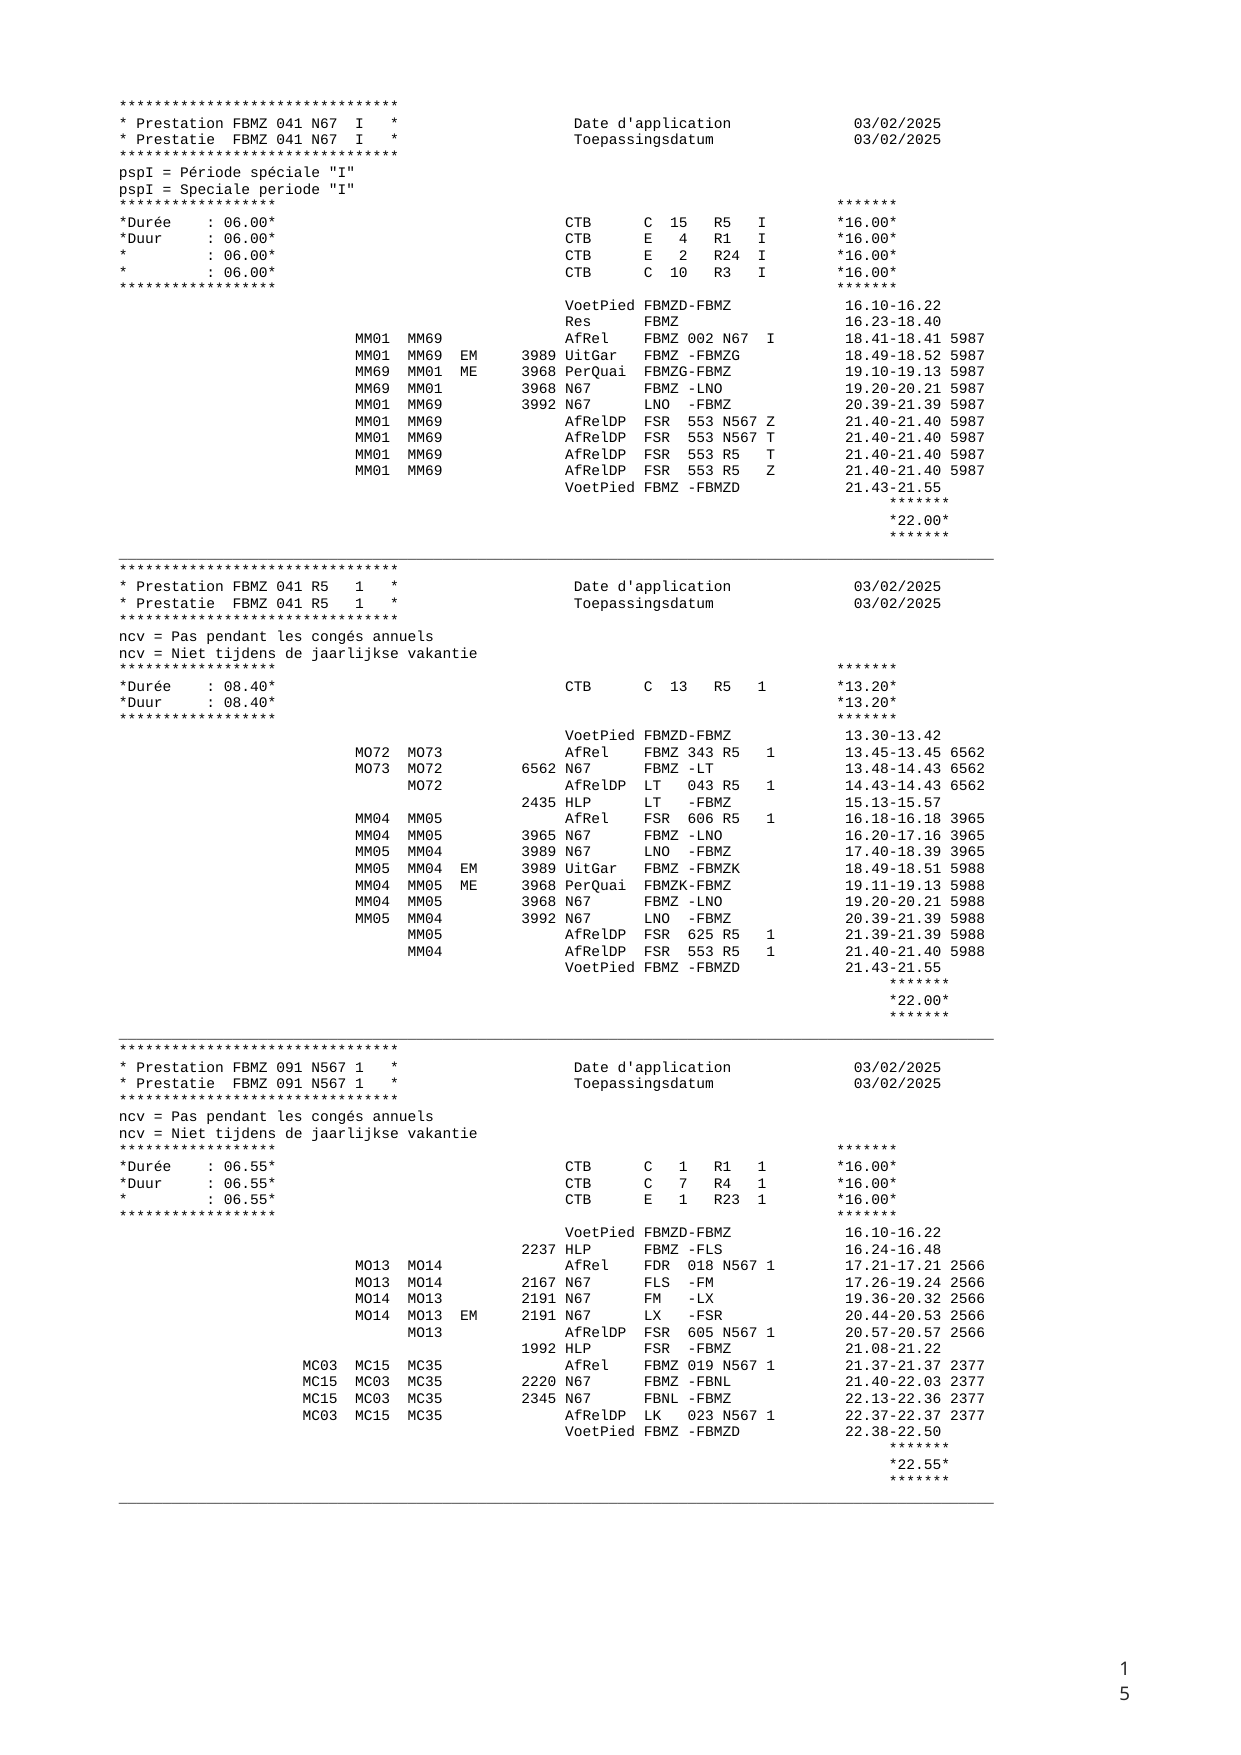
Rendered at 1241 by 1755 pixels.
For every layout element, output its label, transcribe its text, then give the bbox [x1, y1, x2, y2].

text ******************************** * Prestation FBMZ 041 R5 1 * Date d'application 03/02/2025 * Prestatie FBMZ 041 R5 1 * Toepassingsdatum 03/02/2025 ******************************** ncv = Pas pendant les congés annuels ncv = Niet tijdens de jaarlijkse vakantie ****************** ******* *Durée : 08.40* CTB C 13 R5 1 *13.20* *Duur : 08.40* *13.20* ****************** ******* VoetPied FBMZD-FBMZ 13.30-13.42 MO72 MO73 AfRel FBMZ 343 R5 1 13.45-13.45 6562 MO73 MO72 6562 N67 FBMZ -LT 13.48-14.43 6562 MO72 AfRelDP LT 043 R5 1 14.43-14.43 6562 2435 HLP LT -FBMZ 15.13-15.57 MM04 MM05 AfRel FSR 606 R5 1 16.18-16.18 3965 MM04 MM05 3965 N67 FBMZ -LNO 16.20-17.16 3965 MM05 MM04 3989 N67 LNO -FBMZ 17.40-18.39 3965 MM05 MM04 EM 3989 UitGar FBMZ -FBMZK 18.49-18.51 5988 MM04 MM05 ME 3968 PerQuai FBMZK-FBMZ 19.11-19.13 5988 MM04 MM05 3968 N67 FBMZ -LNO 19.20-20.21 5988 MM05 MM04 3992 N67 LNO -FBMZ 20.39-21.39 5988 MM05 AfRelDP FSR 625 R5 1 21.39-21.39 5988 MM04 AfRelDP FSR 553 R5 1 21.40-21.40 5988 VoetPied FBMZ -FBMZD 21.43-21.55 ******* *22.00* ******* ____________________________________________________________________________________________________ [119, 563, 1122, 1043]
text ******************************** * Prestation FBMZ 041 N67 I * Date d'application 03/02/2025 * Prestatie FBMZ 041 N67 I * Toepassingsdatum 03/02/2025 ******************************** pspI = Période spéciale "I" pspI = Speciale periode "I" ****************** ******* *Durée : 06.00* CTB C 15 R5 I *16.00* *Duur : 06.00* CTB E 4 R1 I *16.00* * : 06.00* CTB E 2 R24 I *16.00* * : 06.00* CTB C 10 R3 I *16.00* ****************** ******* VoetPied FBMZD-FBMZ 16.10-16.22 Res FBMZ 16.23-18.40 MM01 MM69 AfRel FBMZ 002 N67 I 18.41-18.41 5987 MM01 MM69 EM 3989 UitGar FBMZ -FBMZG 18.49-18.52 5987 MM69 MM01 ME 3968 PerQuai FBMZG-FBMZ 19.10-19.13 5987 MM69 MM01 3968 N67 FBMZ -LNO 19.20-20.21 5987 MM01 MM69 3992 N67 LNO -FBMZ 20.39-21.39 5987 MM01 MM69 AfRelDP FSR 553 N567 Z 21.40-21.40 5987 MM01 MM69 AfRelDP FSR 553 N567 T 21.40-21.40 5987 MM01 MM69 AfRelDP FSR 553 R5 T 21.40-21.40 5987 MM01 MM69 AfRelDP FSR 553 R5 Z 21.40-21.40 5987 VoetPied FBMZ -FBMZD 21.43-21.55 ******* *22.00* ******* ____________________________________________________________________________________________________ [119, 99, 1122, 563]
text ******************************** * Prestation FBMZ 091 N567 1 * Date d'application 03/02/2025 * Prestatie FBMZ 091 N567 1 * Toepassingsdatum 03/02/2025 ******************************** ncv = Pas pendant les congés annuels ncv = Niet tijdens de jaarlijkse vakantie ****************** ******* *Durée : 06.55* CTB C 1 R1 1 *16.00* *Duur : 06.55* CTB C 7 R4 1 *16.00* * : 06.55* CTB E 1 R23 1 *16.00* ****************** ******* VoetPied FBMZD-FBMZ 16.10-16.22 2237 HLP FBMZ -FLS 16.24-16.48 MO13 MO14 AfRel FDR 018 N567 1 17.21-17.21 2566 MO13 MO14 2167 N67 FLS -FM 17.26-19.24 2566 MO14 MO13 2191 N67 FM -LX 19.36-20.32 2566 MO14 MO13 EM 2191 N67 LX -FSR 20.44-20.53 2566 MO13 AfRelDP FSR 605 N567 1 20.57-20.57 2566 1992 HLP FSR -FBMZ 21.08-21.22 MC03 MC15 MC35 AfRel FBMZ 019 N567 1 21.37-21.37 2377 MC15 MC03 MC35 2220 N67 FBMZ -FBNL 21.40-22.03 2377 MC15 MC03 MC35 2345 N67 FBNL -FBMZ 22.13-22.36 2377 MC03 MC15 MC35 AfRelDP LK 023 N567 1 22.37-22.37 2377 VoetPied FBMZ -FBMZD 22.38-22.50 ******* *22.55* ******* ____________________________________________________________________________________________________ [119, 1043, 1122, 1507]
